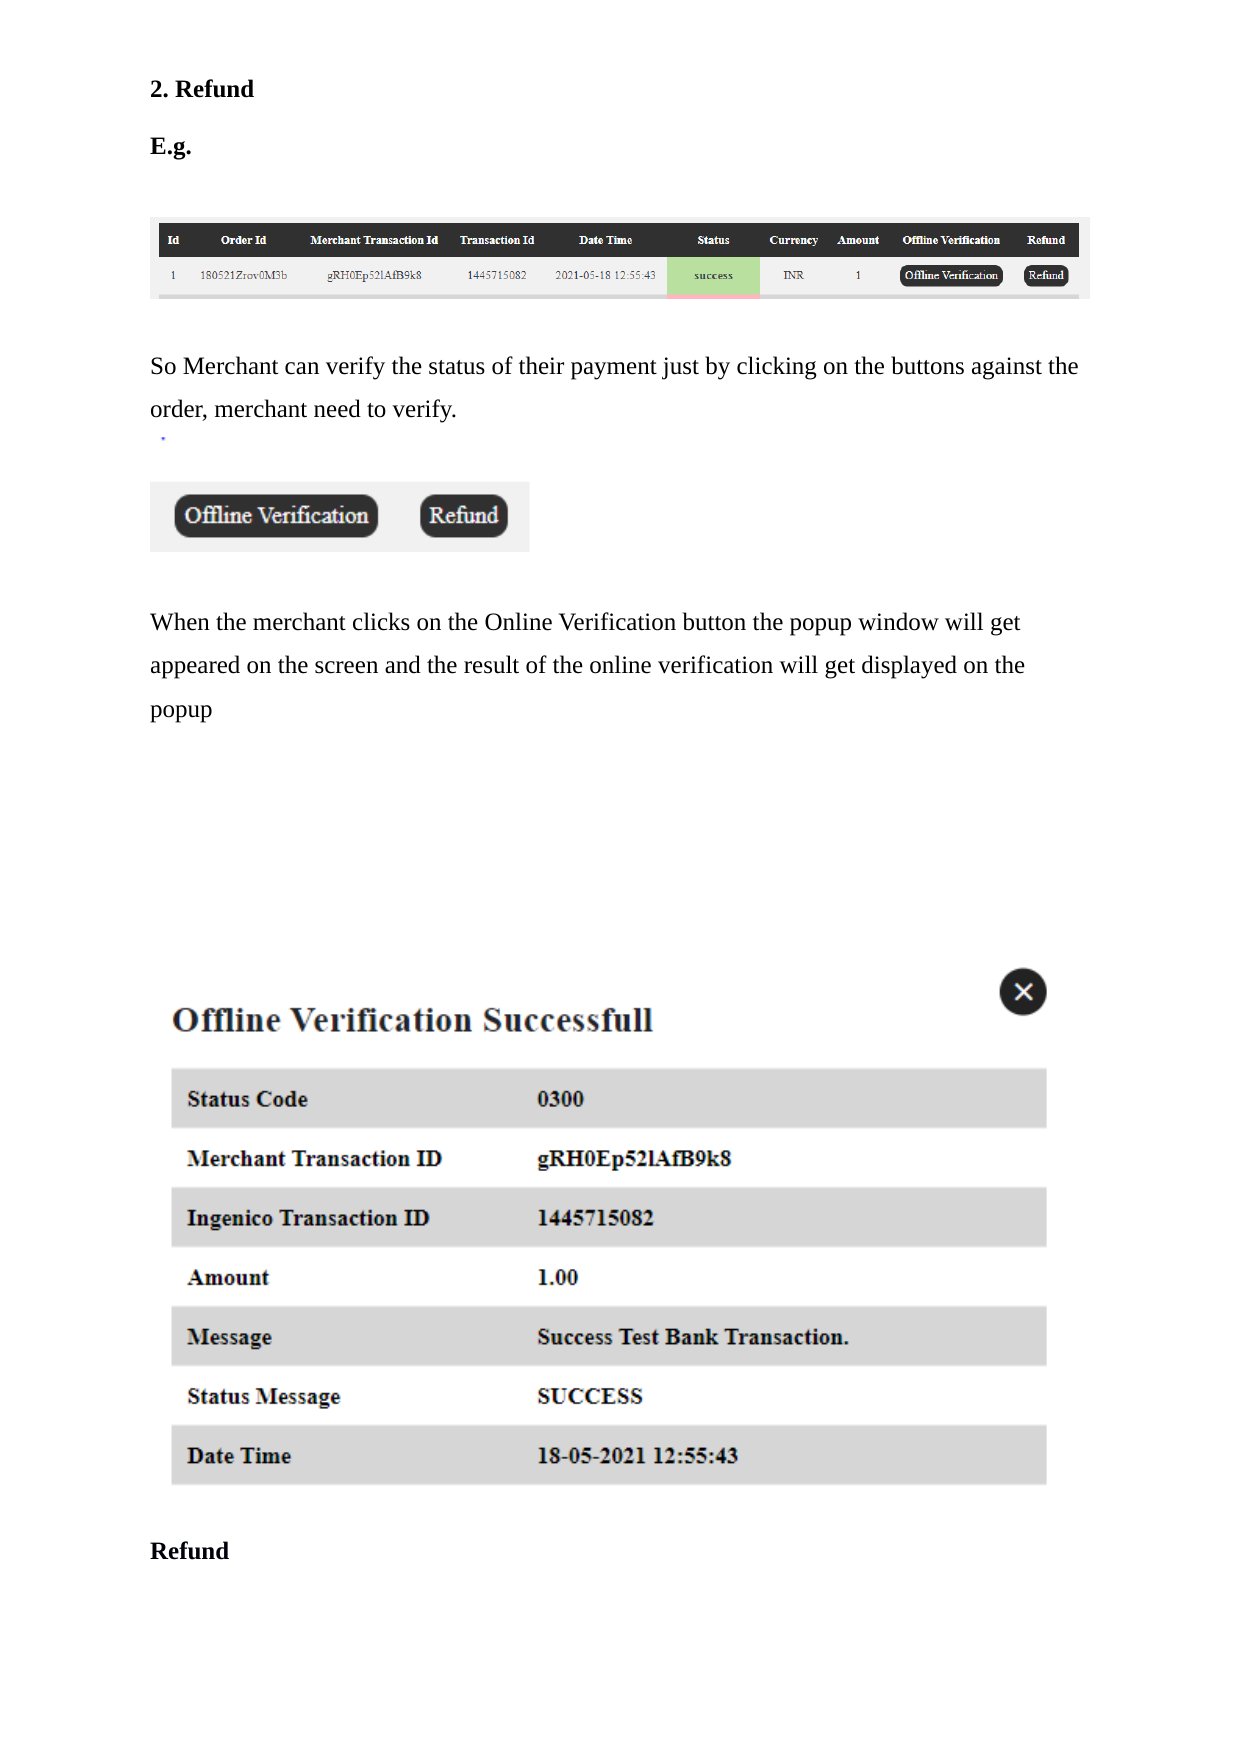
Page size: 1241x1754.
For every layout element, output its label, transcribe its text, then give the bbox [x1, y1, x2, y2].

subtitle Refund [150, 1536, 1090, 1564]
text 2. Refund [150, 74, 1090, 103]
text So Merchant can verify the status of their payment just by clicking on the buttons against the order, merchant need to verify. [150, 351, 1090, 423]
text E.g. [150, 131, 1090, 160]
picture [150, 437, 530, 552]
text When the merchant clicks on the Online Verification button the popup window will get appeared on the screen and the result of the online verification will get displayed on the popup [150, 607, 1090, 722]
picture [150, 217, 1091, 299]
picture [150, 952, 1061, 1498]
